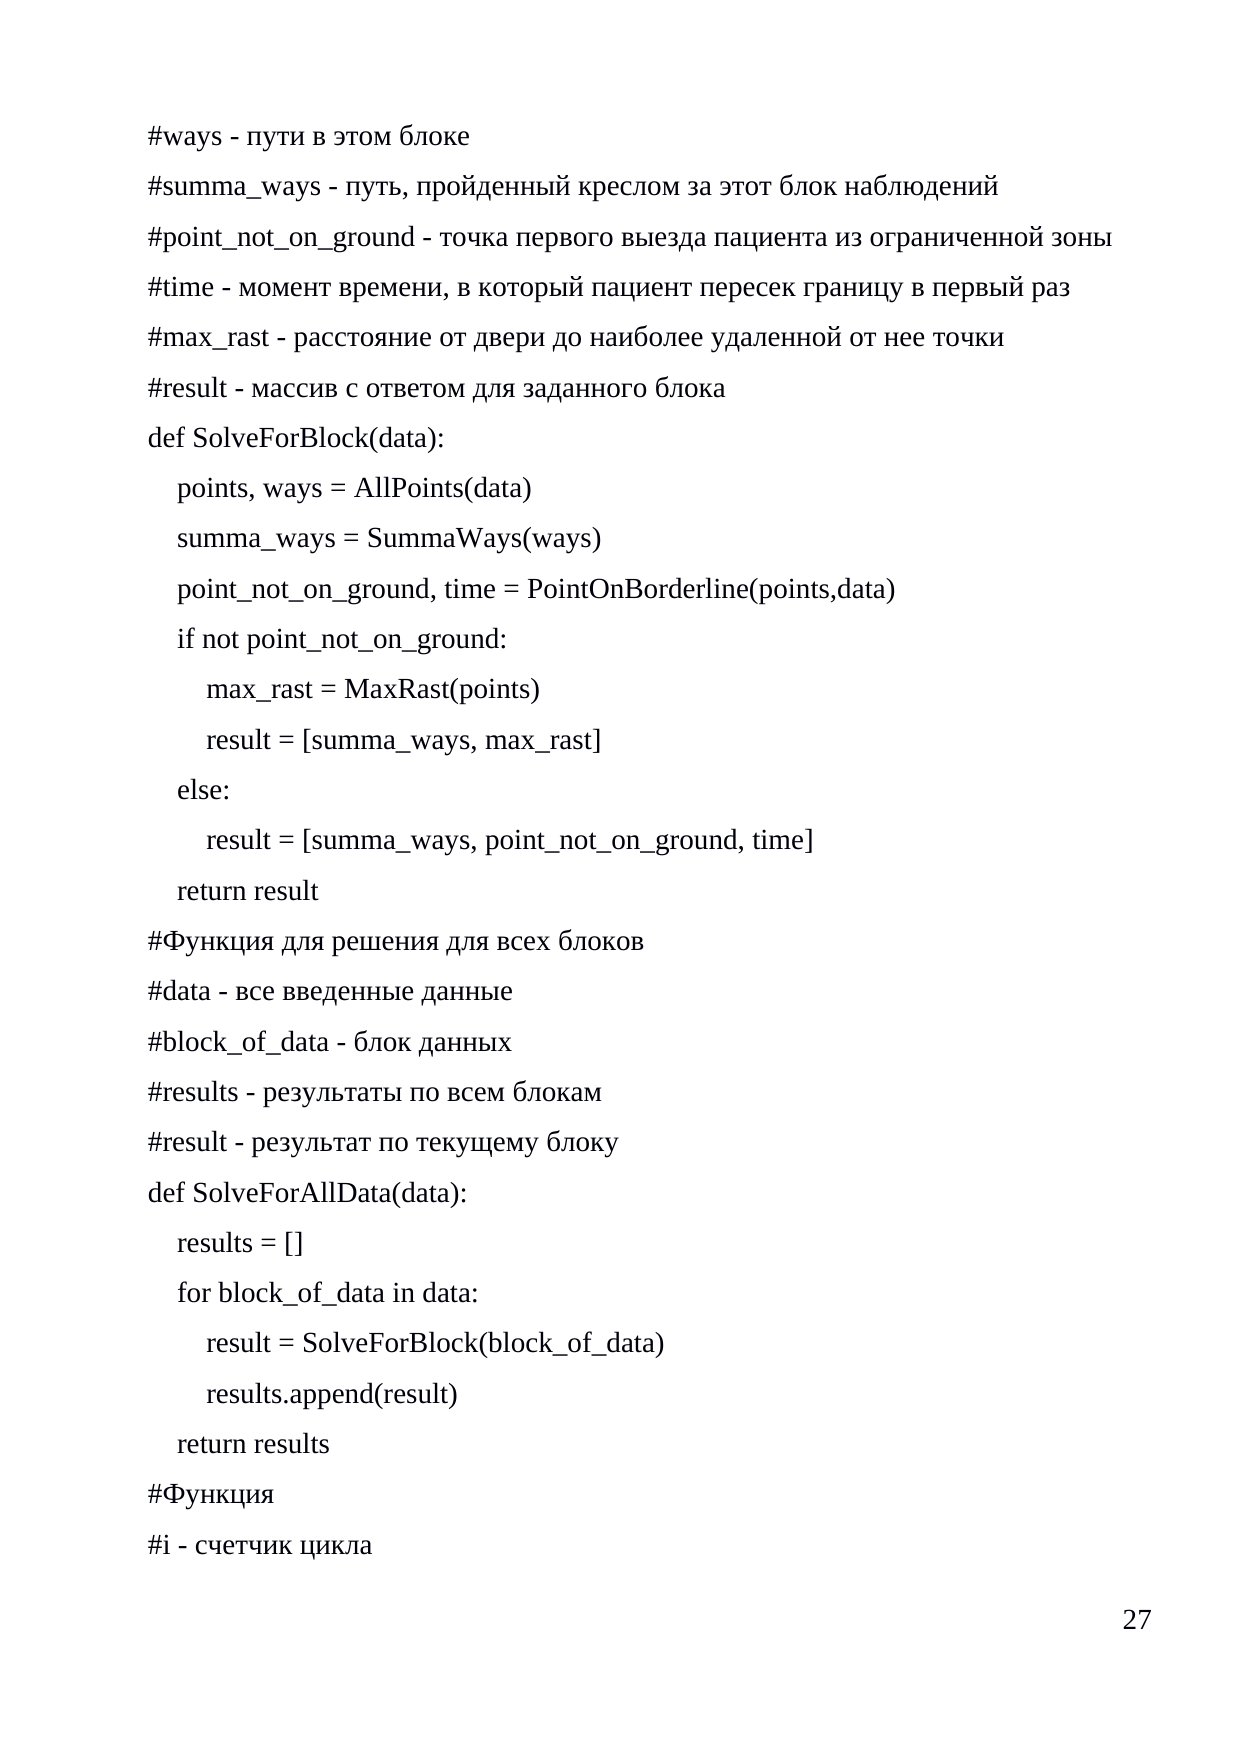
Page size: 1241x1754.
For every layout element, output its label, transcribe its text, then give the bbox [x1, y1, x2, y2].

text result = SolveForBlock(block_of_data) [148, 1326, 1152, 1359]
text for block_of_data in data: [148, 1275, 1152, 1309]
text #ways - пути в этом блоке [148, 118, 1152, 152]
text result = [summa_ways, max_rast] [148, 722, 1152, 755]
text results = [] [148, 1225, 1152, 1258]
text if not point_not_on_ground: [148, 621, 1152, 655]
text #Функция [148, 1477, 1152, 1510]
text #time - момент времени, в который пациент пересек границу в первый раз [148, 269, 1152, 303]
text #block_of_data - блок данных [148, 1024, 1152, 1057]
text #i - счетчик цикла [148, 1527, 1152, 1560]
text #summa_ways - путь, пройденный креслом за этот блок наблюдений [148, 168, 1152, 202]
text def SolveForBlock(data): [148, 420, 1152, 453]
text #data - все введенные данные [148, 973, 1152, 1007]
text results.append(result) [148, 1376, 1152, 1409]
text #result - результат по текущему блоку [148, 1124, 1152, 1158]
text return results [148, 1426, 1152, 1460]
text points, ways = AllPoints(data) [148, 470, 1152, 504]
text #point_not_on_ground - точка первого выезда пациента из ограниченной зоны [148, 219, 1152, 252]
text #Функция для решения для всех блоков [148, 923, 1152, 957]
text #results - результаты по всем блокам [148, 1074, 1152, 1108]
text result = [summa_ways, point_not_on_ground, time] [148, 822, 1152, 856]
text else: [148, 772, 1152, 806]
text def SolveForAllData(data): [148, 1175, 1152, 1208]
text return result [148, 873, 1152, 906]
text point_not_on_ground, time = PointOnBorderline(points,data) [148, 571, 1152, 604]
text max_rast = MaxRast(points) [148, 672, 1152, 705]
text summa_ways = SummaWays(ways) [148, 521, 1152, 554]
text #result - массив с ответом для заданного блока [148, 370, 1152, 403]
text #max_rast - расстояние от двери до наиболее удаленной от нее точки [148, 319, 1152, 353]
